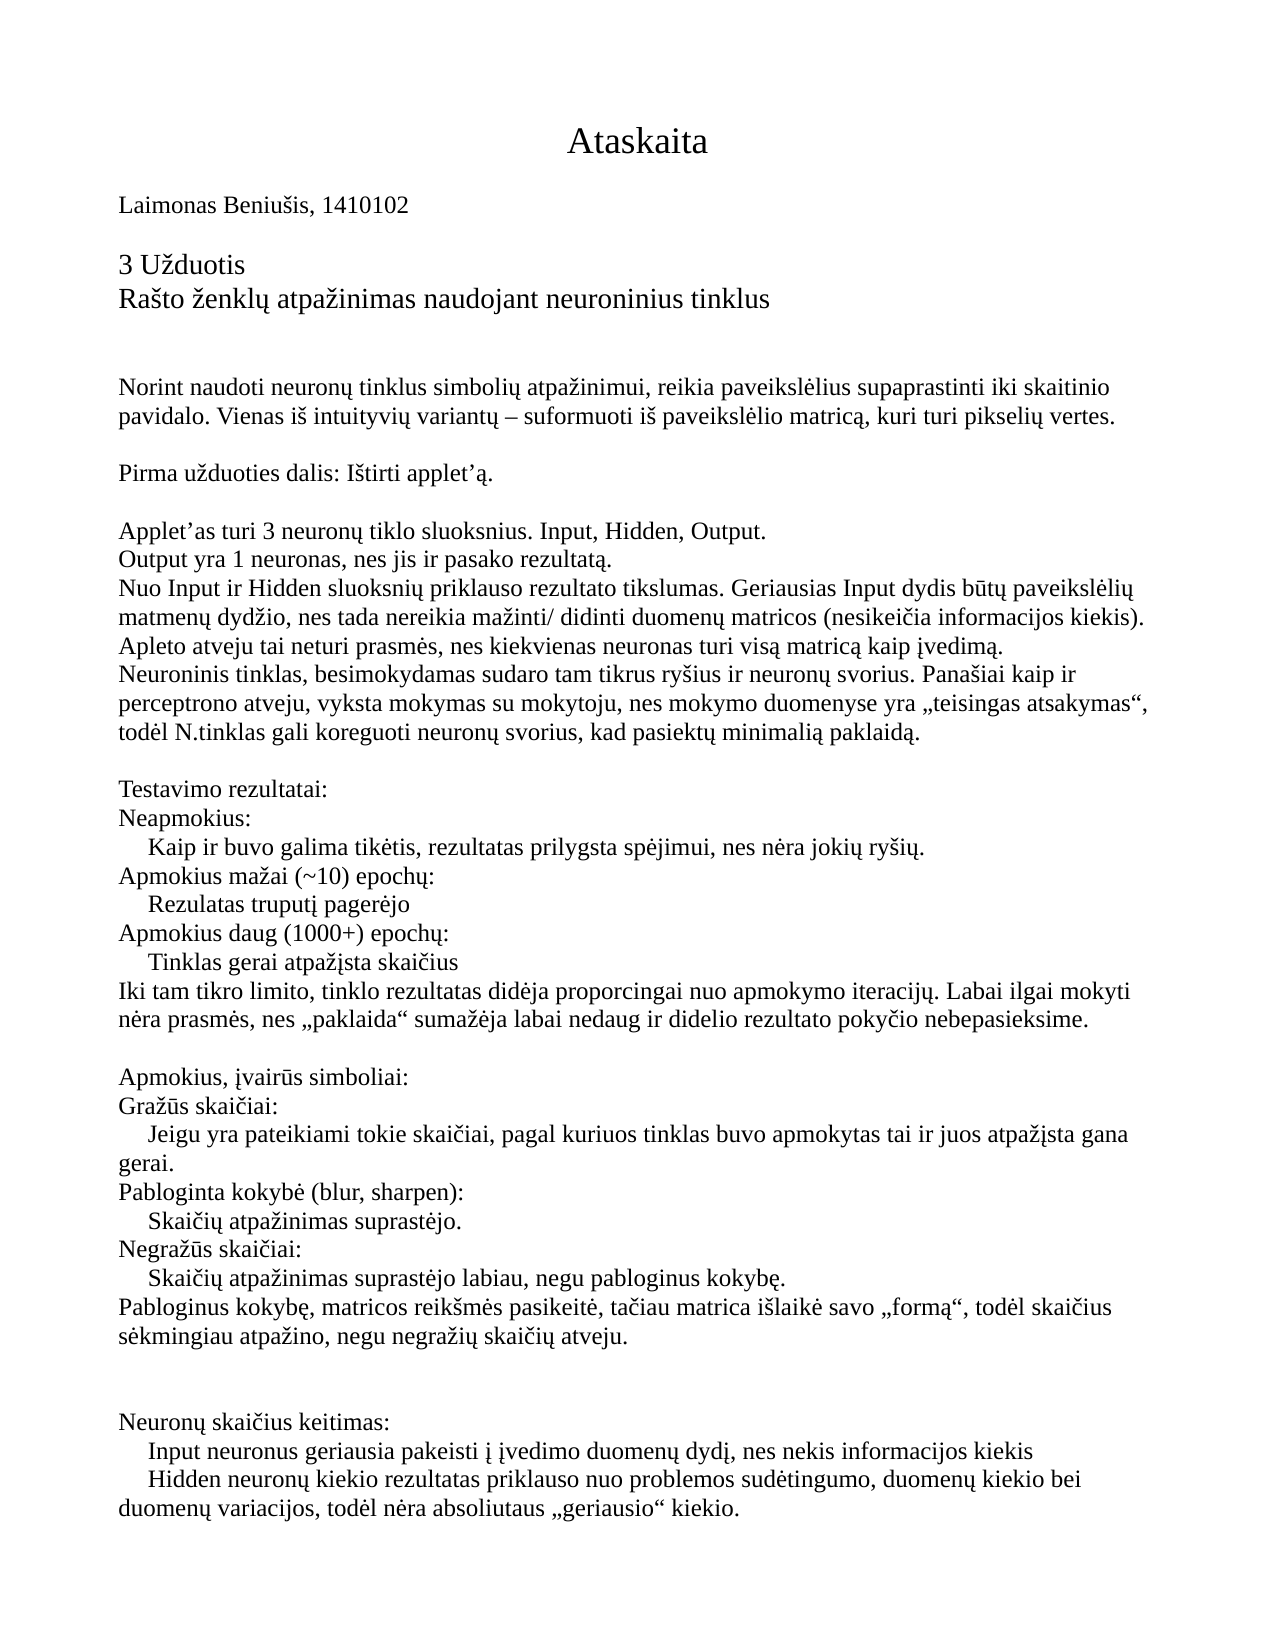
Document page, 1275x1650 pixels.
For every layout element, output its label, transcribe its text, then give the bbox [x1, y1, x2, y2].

text Gražūs skaičiai: [118, 1091, 1157, 1119]
text Apleto atveju tai neturi prasmės, nes kiekvienas neuronas turi visą matricą kaip įvedimą. [118, 631, 1157, 659]
text Ataskaita [118, 118, 1157, 161]
text Apmokius mažai (~10) epochų: [118, 861, 1157, 889]
text Negražūs skaičiai: [118, 1234, 1157, 1263]
text Apmokius, įvairūs simboliai: [118, 1062, 1157, 1091]
text Output yra 1 neuronas, nes jis ir pasako rezultatą. [118, 544, 1157, 573]
text Rašto ženklų atpažinimas naudojant neuroninius tinklus [118, 281, 1157, 314]
text Jeigu yra pateikiami tokie skaičiai, pagal kuriuos tinklas buvo apmokytas tai ir juos atpažįsta gana gerai. [118, 1119, 1157, 1177]
text Tinklas gerai atpažįsta skaičius [118, 947, 1157, 976]
text Testavimo rezultatai: [118, 774, 1157, 803]
text Input neuronus geriausia pakeisti į įvedimo duomenų dydį, nes nekis informacijos kiekis [118, 1436, 1157, 1464]
text Neuroninis tinklas, besimokydamas sudaro tam tikrus ryšius ir neuronų svorius. Panašiai kaip ir perceptrono atveju, vyksta mokymas su mokytoju, nes mokymo duomenyse yra „teisingas atsakymas“, todėl N.tinklas gali koreguoti neuronų svorius, kad pasiektų minimalią paklaidą. [118, 659, 1157, 746]
text Skaičių atpažinimas suprastėjo. [118, 1206, 1157, 1234]
text Applet’as turi 3 neuronų tiklo sluoksnius. Input, Hidden, Output. [118, 516, 1157, 544]
text Kaip ir buvo galima tikėtis, rezultatas prilygsta spėjimui, nes nėra jokių ryšių. [118, 832, 1157, 861]
text Norint naudoti neuronų tinklus simbolių atpažinimui, reikia paveikslėlius supaprastinti iki skaitinio pavidalo. Vienas iš intuityvių variantų – suformuoti iš paveikslėlio matricą, kuri turi pikselių vertes. [118, 372, 1157, 429]
text Apmokius daug (1000+) epochų: [118, 918, 1157, 947]
text 3 Užduotis [118, 247, 1157, 281]
text Skaičių atpažinimas suprastėjo labiau, negu pabloginus kokybę. [118, 1263, 1157, 1292]
text Hidden neuronų kiekio rezultatas priklauso nuo problemos sudėtingumo, duomenų kiekio bei duomenų variacijos, todėl nėra absoliutaus „geriausio“ kiekio. [118, 1464, 1157, 1522]
text Neuronų skaičius keitimas: [118, 1407, 1157, 1436]
text Pirma užduoties dalis: Ištirti applet’ą. [118, 458, 1157, 487]
text Nuo Input ir Hidden sluoksnių priklauso rezultato tikslumas. Geriausias Input dydis būtų paveikslėlių matmenų dydžio, nes tada nereikia mažinti/ didinti duomenų matricos (nesikeičia informacijos kiekis). [118, 573, 1157, 631]
text Pabloginta kokybė (blur, sharpen): [118, 1177, 1157, 1206]
text Laimonas Beniušis, 1410102 [118, 190, 1157, 219]
text Pabloginus kokybę, matricos reikšmės pasikeitė, tačiau matrica išlaikė savo „formą“, todėl skaičius sėkmingiau atpažino, negu negražių skaičių atveju. [118, 1292, 1157, 1349]
text Neapmokius: [118, 803, 1157, 832]
text Rezulatas truputį pagerėjo [118, 889, 1157, 918]
text Iki tam tikro limito, tinklo rezultatas didėja proporcingai nuo apmokymo iteracijų. Labai ilgai mokyti nėra prasmės, nes „paklaida“ sumažėja labai nedaug ir didelio rezultato pokyčio nebepasieksime. [118, 976, 1157, 1033]
